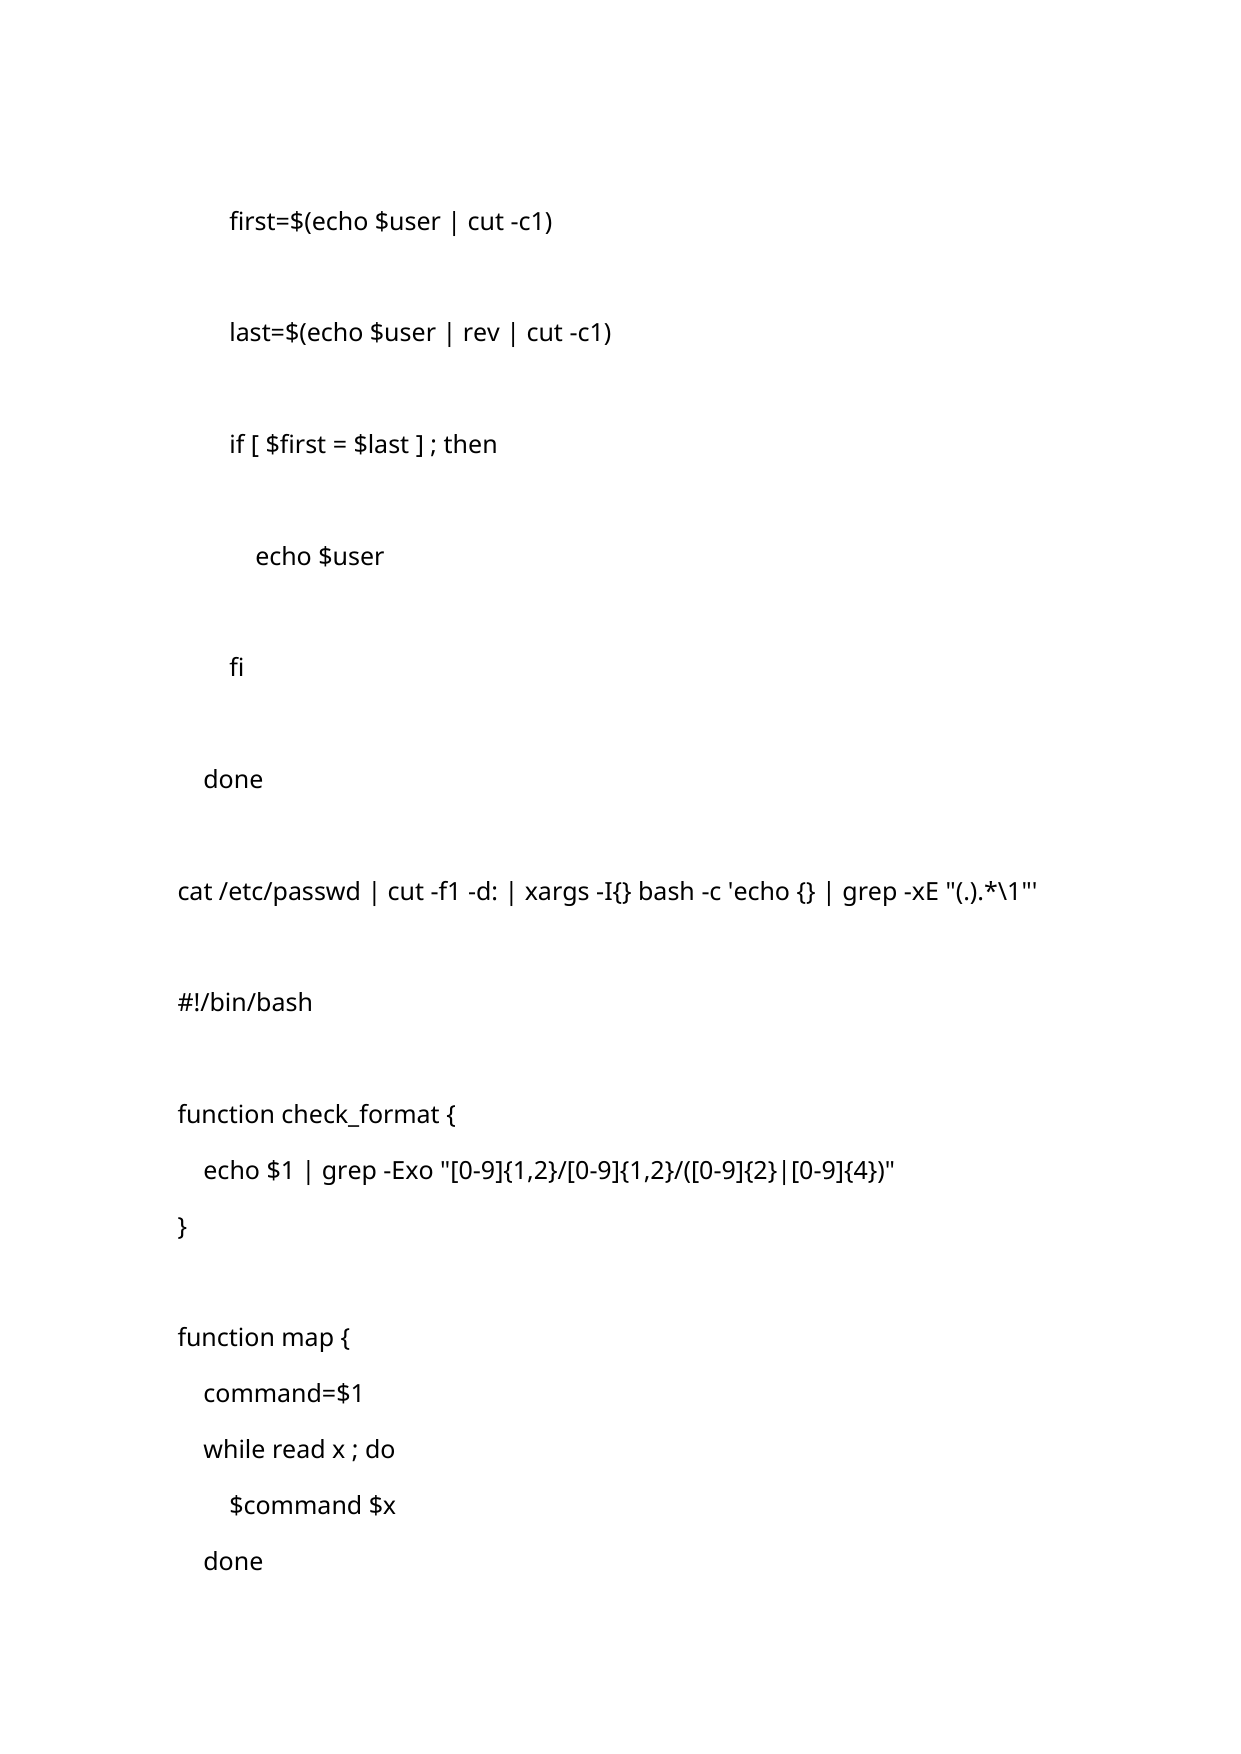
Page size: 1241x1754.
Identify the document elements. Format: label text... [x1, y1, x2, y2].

text function map { [177, 1320, 1063, 1354]
text $command $x [177, 1488, 1063, 1522]
text done [177, 762, 1063, 796]
text last=$(echo $user | rev | cut -c1) [177, 315, 1063, 349]
text if [ $first = $last ] ; then [177, 427, 1063, 461]
text echo $1 | grep -Exo "[0-9]{1,2}/[0-9]{1,2}/([0-9]{2}|[0-9]{4})" [177, 1153, 1063, 1187]
text #!/bin/bash [177, 985, 1063, 1019]
text fi [177, 650, 1063, 684]
text } [177, 1208, 1063, 1242]
text done [177, 1543, 1063, 1577]
text cat /etc/passwd | cut -f1 -d: | xargs -I{} bash -c 'echo {} | grep -xE "(.).*\1"' [177, 873, 1063, 907]
text function check_format { [177, 1097, 1063, 1131]
text echo $user [177, 538, 1063, 572]
text command=$1 [177, 1376, 1063, 1410]
text first=$(echo $user | cut -c1) [177, 203, 1063, 237]
text while read x ; do [177, 1432, 1063, 1466]
